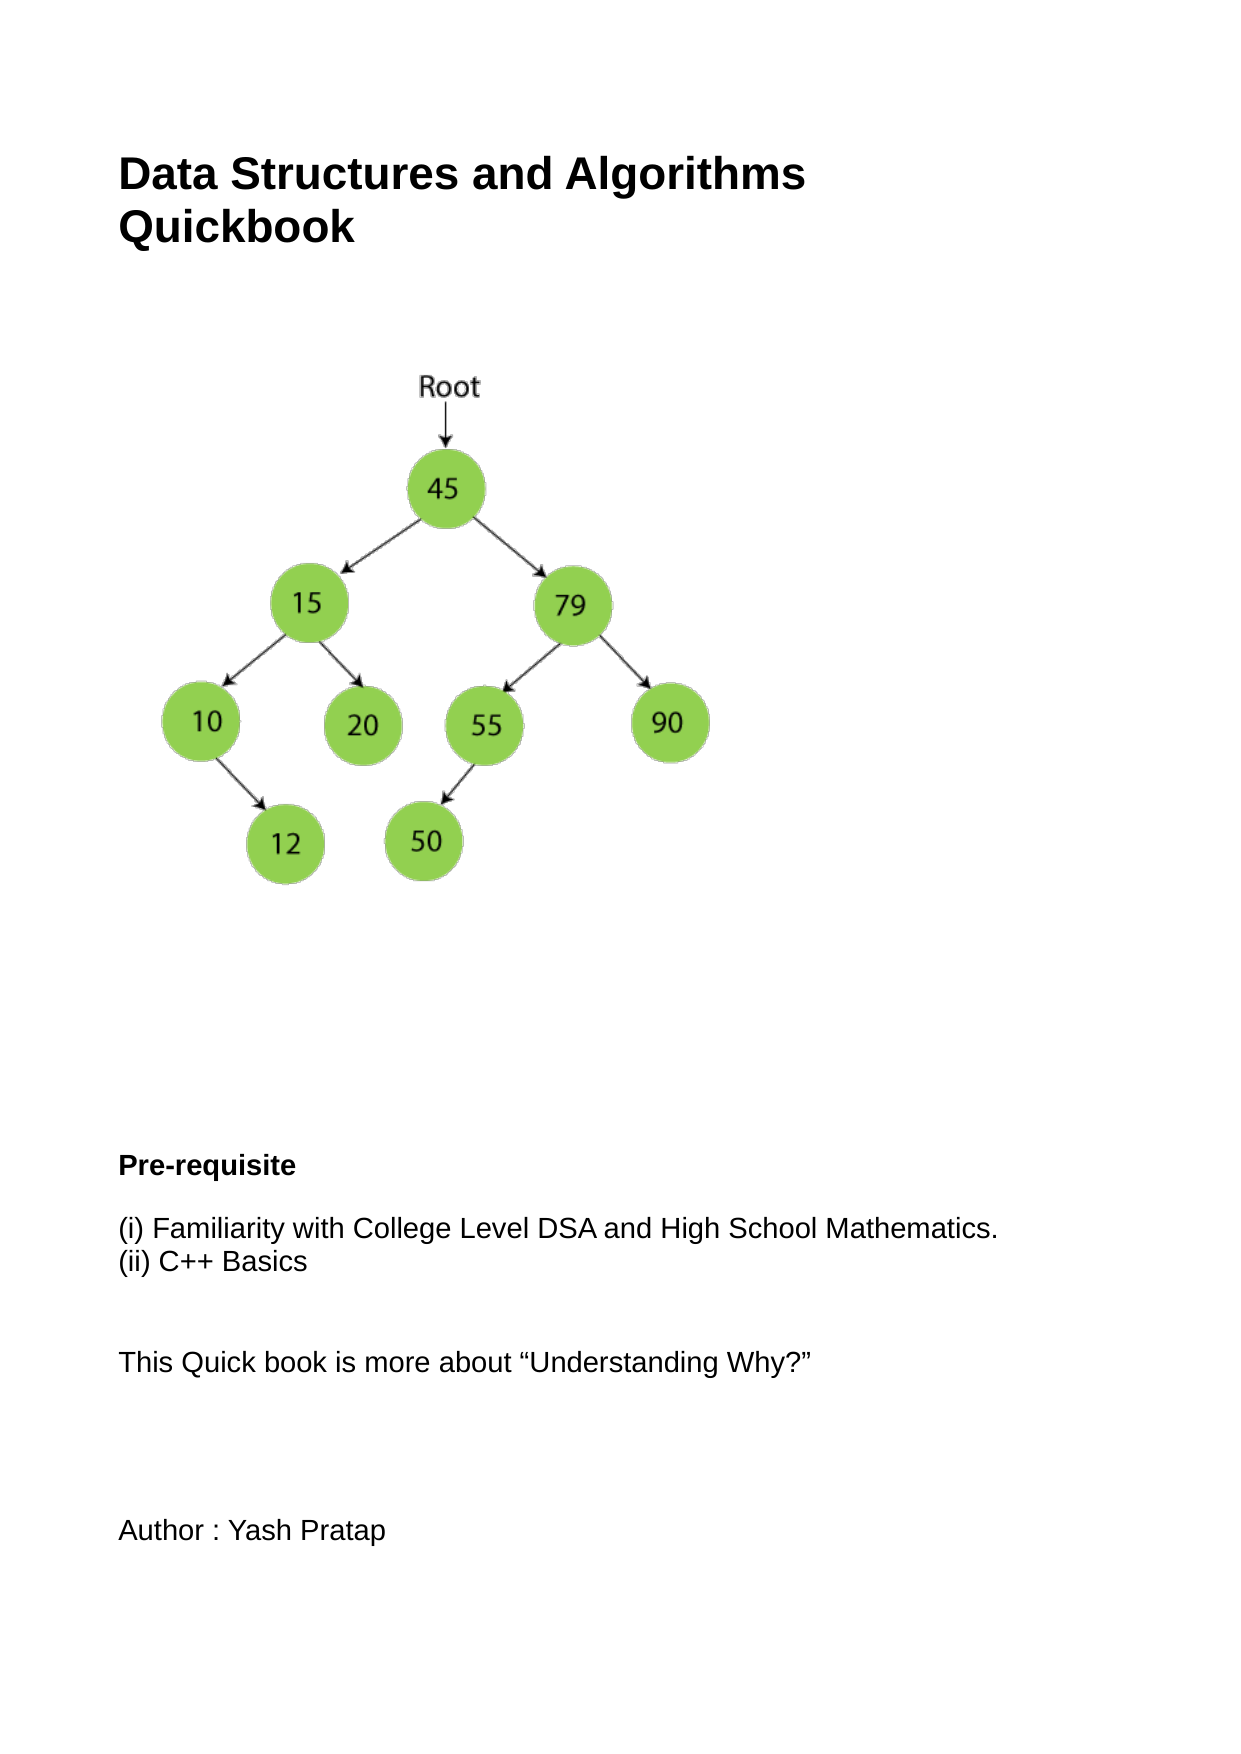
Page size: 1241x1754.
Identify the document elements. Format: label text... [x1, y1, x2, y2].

text Quickbook [118, 199, 1122, 252]
text Author : Yash Pratap [118, 1512, 1122, 1546]
text (ii) C++ Basics [118, 1244, 1122, 1278]
text This Quick book is more about “Understanding Why?” [118, 1345, 1122, 1378]
text Pre-requisite [118, 1148, 1122, 1182]
text Data Structures and Algorithms [118, 147, 1122, 199]
text (i) Familiarity with College Level DSA and High School Mathematics. [118, 1211, 1122, 1244]
picture [134, 367, 743, 893]
